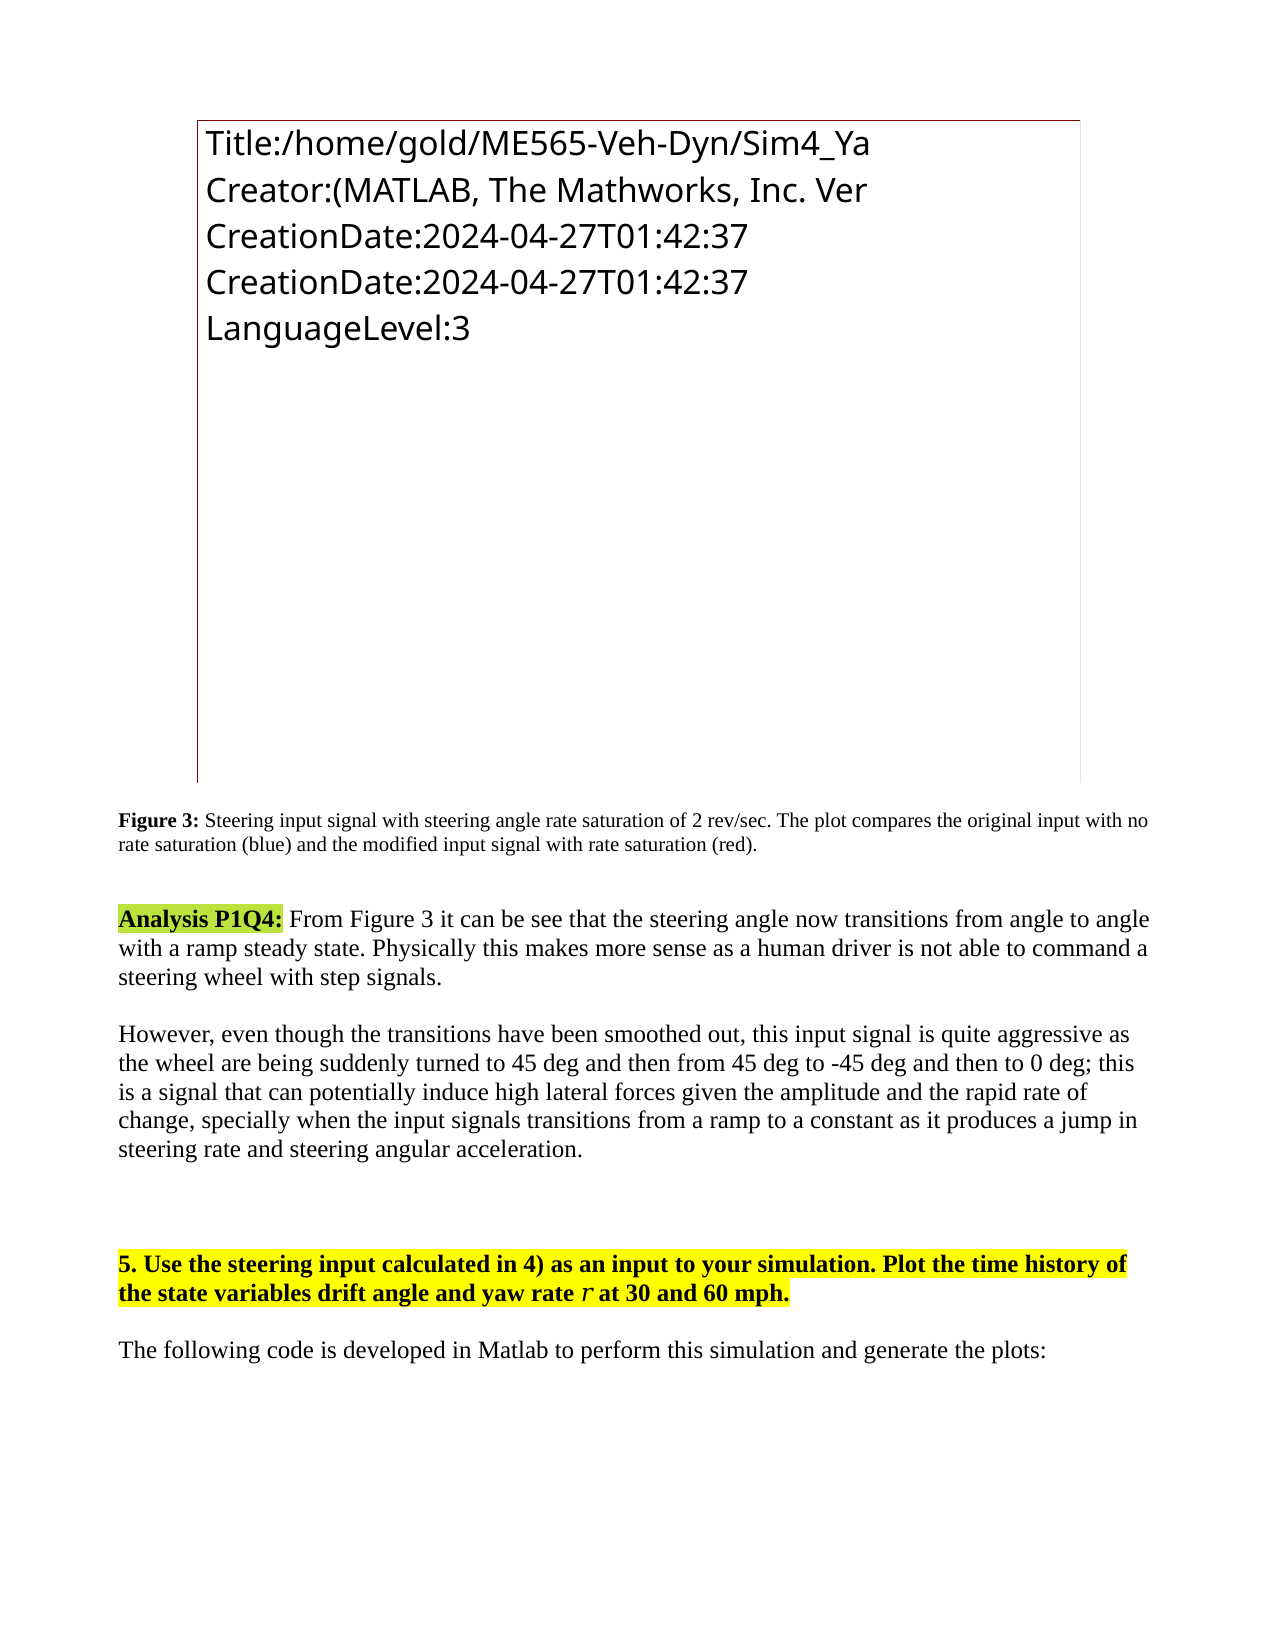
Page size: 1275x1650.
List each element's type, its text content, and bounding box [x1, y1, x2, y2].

text 5. Use the steering input calculated in 4) as an input to your simulation. Plot the time history of the state variables drift angle and yaw rate 𝑟 at 30 and 60 mph. [118, 1249, 1157, 1307]
text The following code is developed in Matlab to perform this simulation and generate the plots: [118, 1336, 1157, 1364]
text Figure 3: Steering input signal with steering angle rate saturation of 2 rev/sec. The plot compares the original input with no rate saturation (blue) and the modified input signal with rate saturation (red). [118, 808, 1157, 856]
text Analysis P1Q4: From Figure 3 it can be see that the steering angle now transitions from angle to angle with a ramp steady state. Physically this makes more sense as a human driver is not able to command a steering wheel with step signals. [118, 904, 1157, 991]
text However, even though the transitions have been smoothed out, this input signal is quite aggressive as the wheel are being suddenly turned to 45 deg and then from 45 deg to -45 deg and then to 0 deg; this is a signal that can potentially induce high lateral forces given the amplitude and the rapid rate of change, specially when the input signals transitions from a ramp to a constant as it produces a jump in steering rate and steering angular acceleration. [118, 1019, 1157, 1163]
